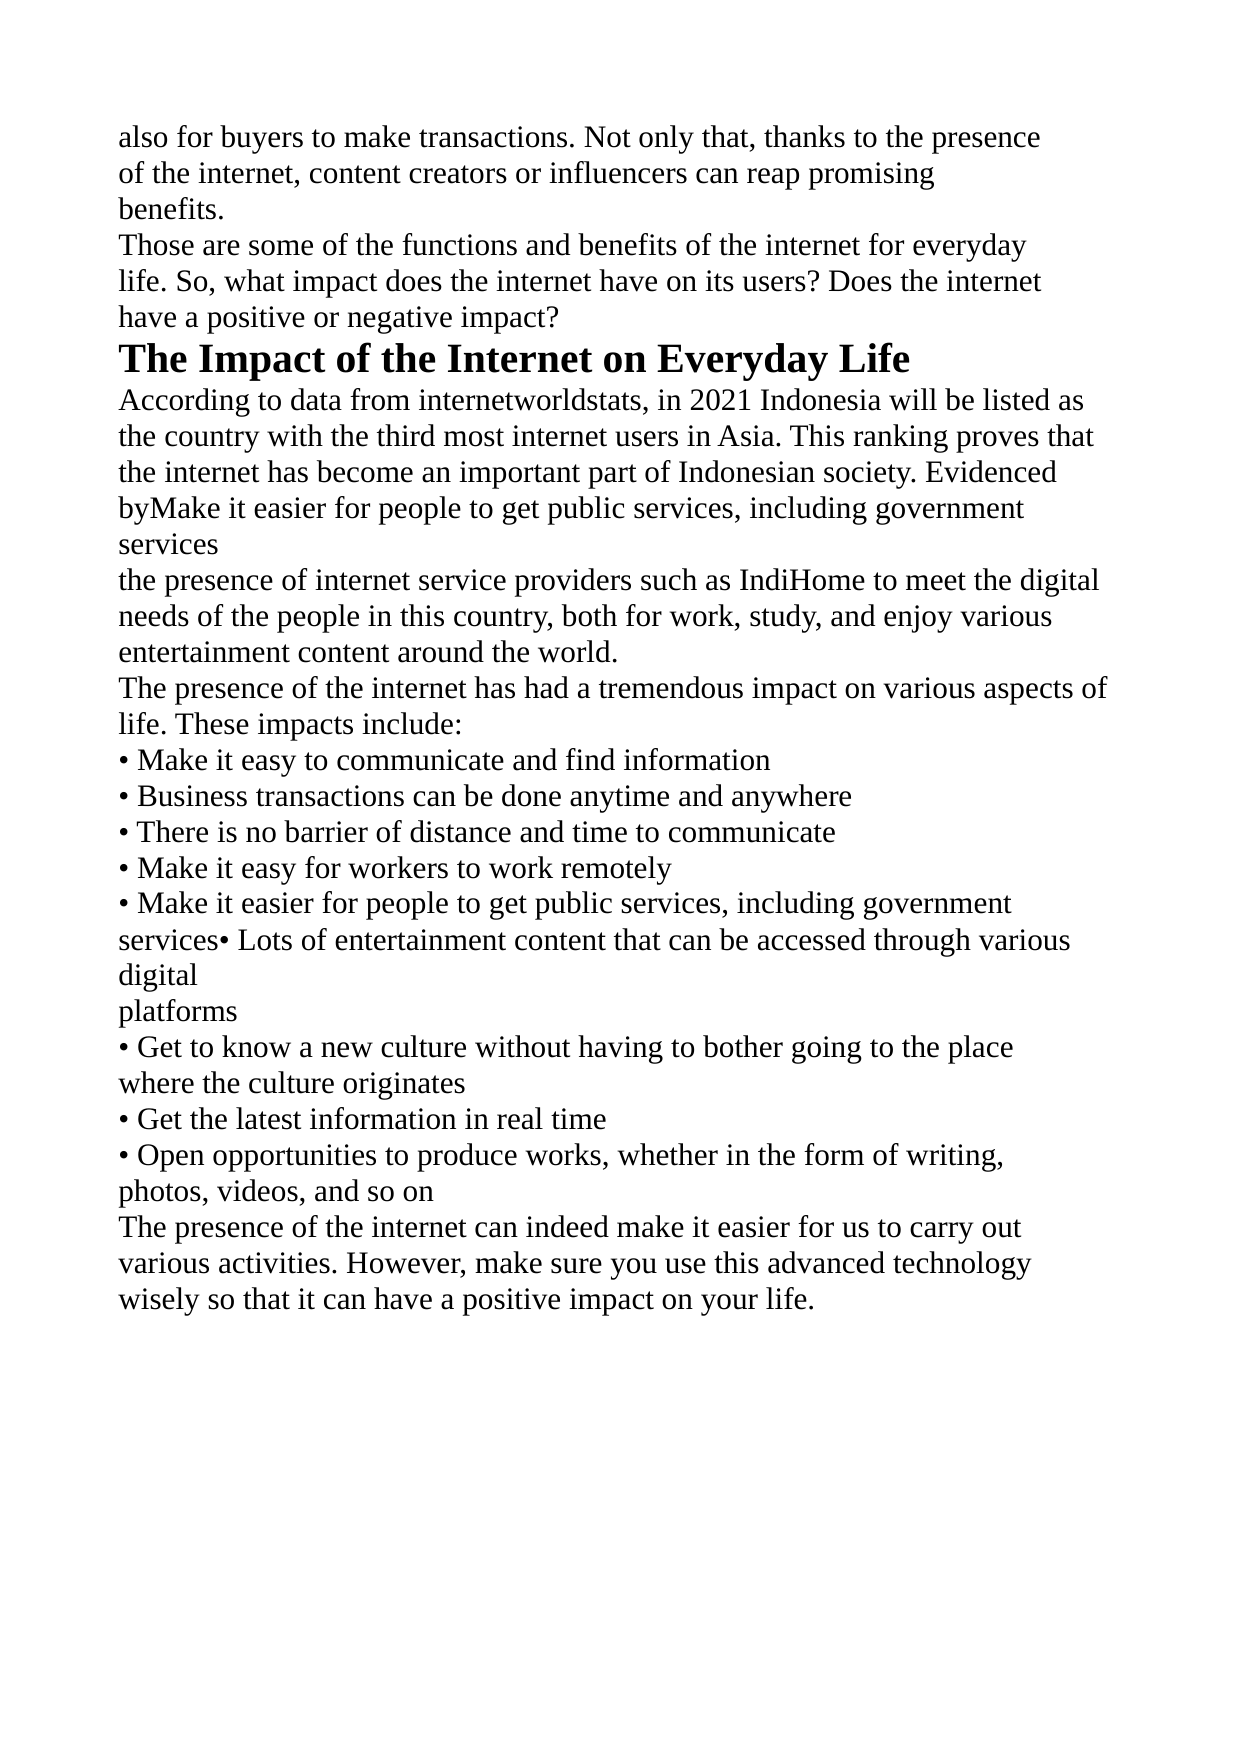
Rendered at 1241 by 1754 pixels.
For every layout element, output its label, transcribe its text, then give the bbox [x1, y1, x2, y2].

text life. So, what impact does the internet have on its users? Does the internet [118, 262, 1122, 298]
text • Make it easy for workers to work remotely [118, 849, 1122, 885]
text • Make it easier for people to get public services, including government [118, 885, 1122, 921]
text various activities. However, make sure you use this advanced technology [118, 1244, 1122, 1280]
text According to data from internetworldstats, in 2021 Indonesia will be listed as [118, 382, 1122, 418]
text benefits. [118, 190, 1122, 226]
text the presence of internet service providers such as IndiHome to meet the digital [118, 561, 1122, 597]
text platforms [118, 993, 1122, 1028]
text needs of the people in this country, both for work, study, and enjoy various [118, 597, 1122, 633]
text • Get to know a new culture without having to bother going to the place [118, 1028, 1122, 1064]
text • There is no barrier of distance and time to communicate [118, 813, 1122, 849]
text The Impact of the Internet on Everyday Life [118, 334, 1122, 382]
text • Make it easy to communicate and find information [118, 741, 1122, 777]
text life. These impacts include: [118, 705, 1122, 741]
text the internet has become an important part of Indonesian society. Evidenced [118, 453, 1122, 489]
text where the culture originates [118, 1064, 1122, 1100]
text byMake it easier for people to get public services, including government [118, 489, 1122, 525]
text entertainment content around the world. [118, 633, 1122, 669]
text also for buyers to make transactions. Not only that, thanks to the presence [118, 118, 1122, 154]
text • Get the latest information in real time [118, 1100, 1122, 1136]
text The presence of the internet has had a tremendous impact on various aspects of [118, 669, 1122, 705]
text The presence of the internet can indeed make it easier for us to carry out [118, 1208, 1122, 1244]
text wisely so that it can have a positive impact on your life. [118, 1280, 1122, 1316]
text photos, videos, and so on [118, 1172, 1122, 1208]
text services [118, 525, 1122, 561]
text have a positive or negative impact? [118, 298, 1122, 334]
text Those are some of the functions and benefits of the internet for everyday [118, 226, 1122, 262]
text • Open opportunities to produce works, whether in the form of writing, [118, 1136, 1122, 1172]
text • Business transactions can be done anytime and anywhere [118, 777, 1122, 813]
text services• Lots of entertainment content that can be accessed through various digital [118, 921, 1122, 993]
text of the internet, content creators or influencers can reap promising [118, 154, 1122, 190]
text the country with the third most internet users in Asia. This ranking proves that [118, 418, 1122, 453]
